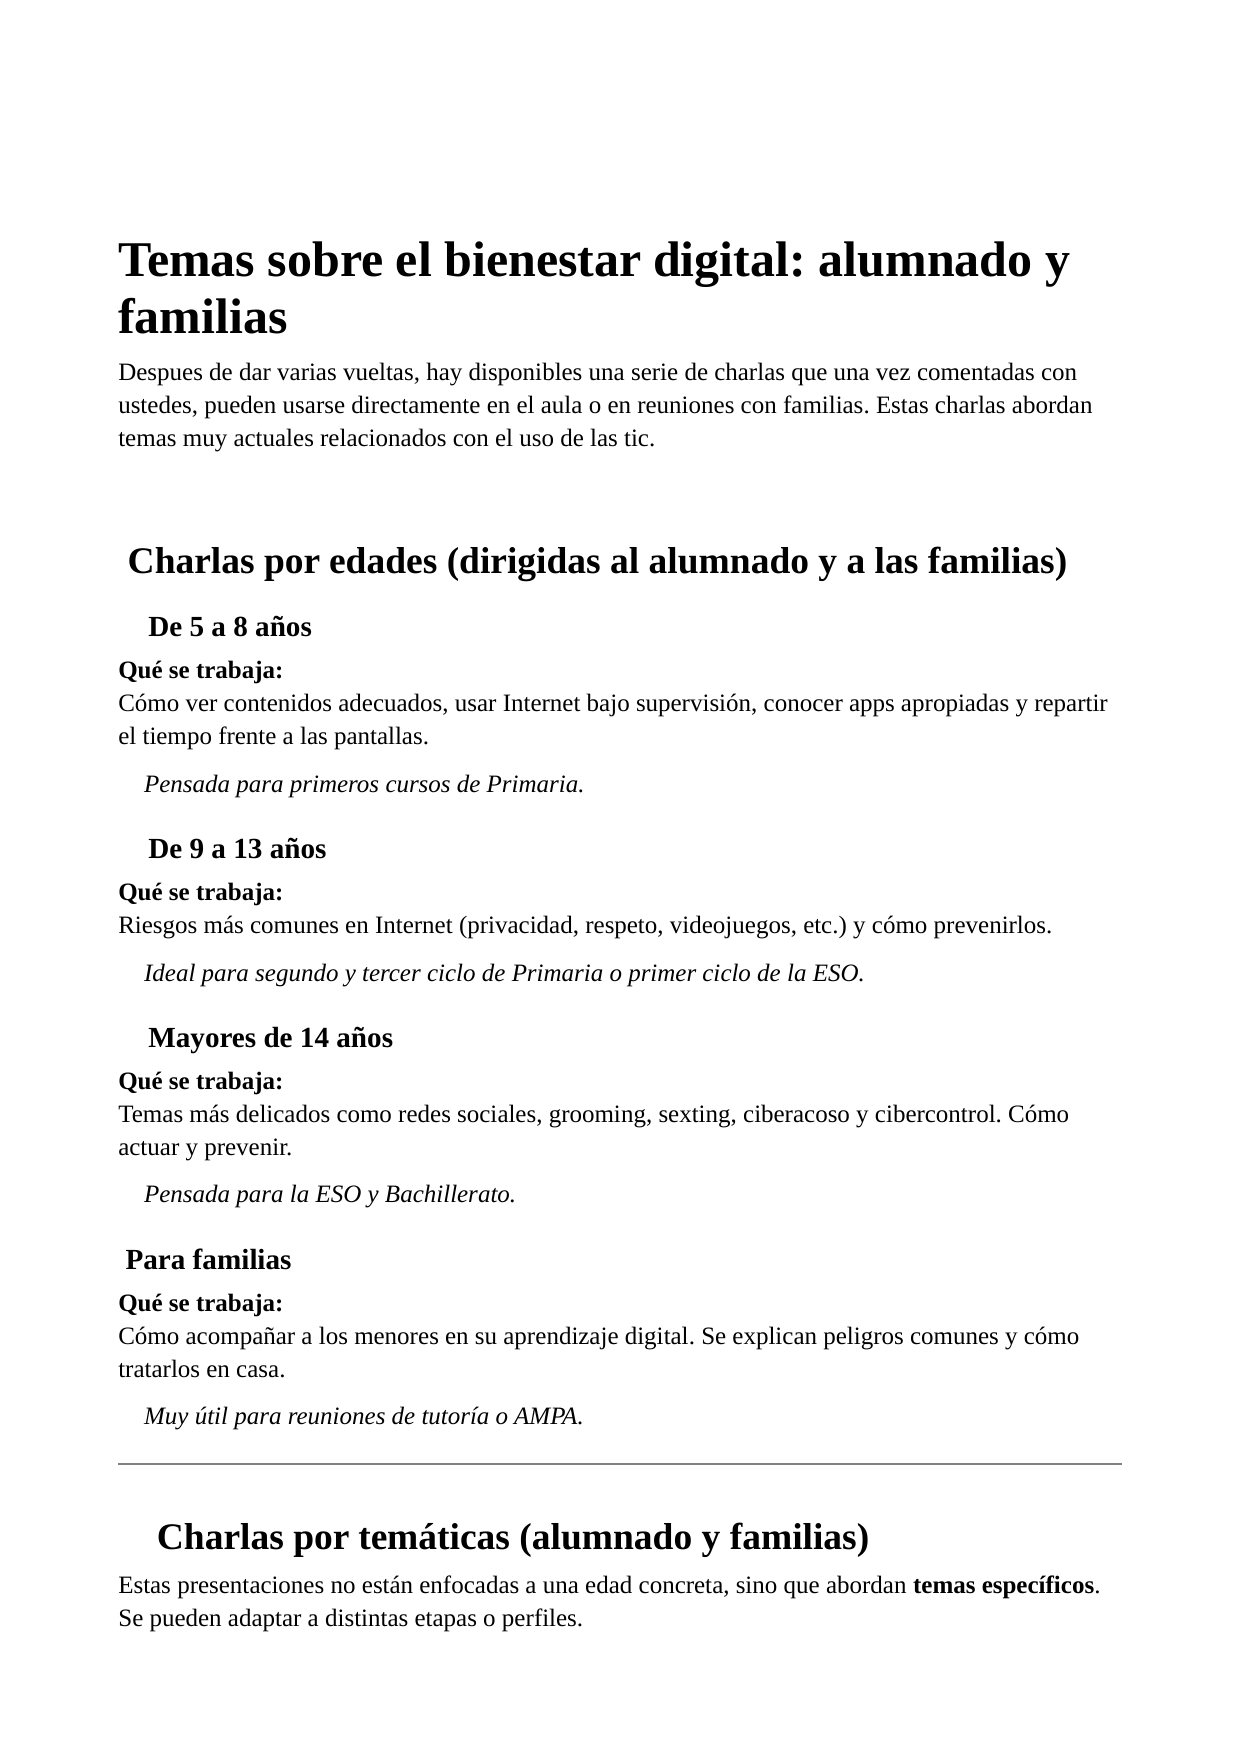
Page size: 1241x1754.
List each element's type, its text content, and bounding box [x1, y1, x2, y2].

subtitle 👦 De 9 a 13 años [118, 831, 1122, 864]
text Qué se trabaja: Cómo acompañar a los menores en su aprendizaje digital. Se explican peligros comunes y cómo tratarlos en casa. [118, 1288, 1122, 1383]
text 📌 Muy útil para reuniones de tutoría o AMPA. [118, 1401, 1122, 1430]
text Qué se trabaja: Temas más delicados como redes sociales, grooming, sexting, ciberacoso y cibercontrol. Cómo actuar y prevenir. [118, 1066, 1122, 1161]
text Qué se trabaja: Cómo ver contenidos adecuados, usar Internet bajo supervisión, conocer apps apropiadas y repartir el tiempo frente a las pantallas. [118, 655, 1122, 750]
text Estas presentaciones no están enfocadas a una edad concreta, sino que abordan temas específicos. Se pueden adaptar a distintas etapas o perfiles. [118, 1570, 1122, 1632]
text Qué se trabaja: Riesgos más comunes en Internet (privacidad, respeto, videojuegos, etc.) y cómo prevenirlos. [118, 877, 1122, 939]
subtitle 🧑 Mayores de 14 años [118, 1020, 1122, 1053]
subtitle Temas sobre el bienestar digital: alumnado y familias [118, 229, 1122, 344]
text Despues de dar varias vueltas, hay disponibles una serie de charlas que una vez comentadas con ustedes, pueden usarse directamente en el aula o en reuniones con familias. Estas charlas abordan temas muy actuales relacionados con el uso de las tic. [118, 357, 1122, 452]
subtitle 📂 Charlas por temáticas (alumnado y familias) [118, 1514, 1122, 1557]
text 📌 Ideal para segundo y tercer ciclo de Primaria o primer ciclo de la ESO. [118, 958, 1122, 986]
text 📌 Pensada para la ESO y Bachillerato. [118, 1179, 1122, 1208]
text 📌 Pensada para primeros cursos de Primaria. [118, 769, 1122, 798]
subtitle 👧 De 5 a 8 años [118, 609, 1122, 643]
subtitle 👨‍🏫 Charlas por edades (dirigidas al alumnado y a las familias) [118, 539, 1122, 582]
subtitle 👨‍👩‍👧‍👦 Para familias [118, 1242, 1122, 1275]
